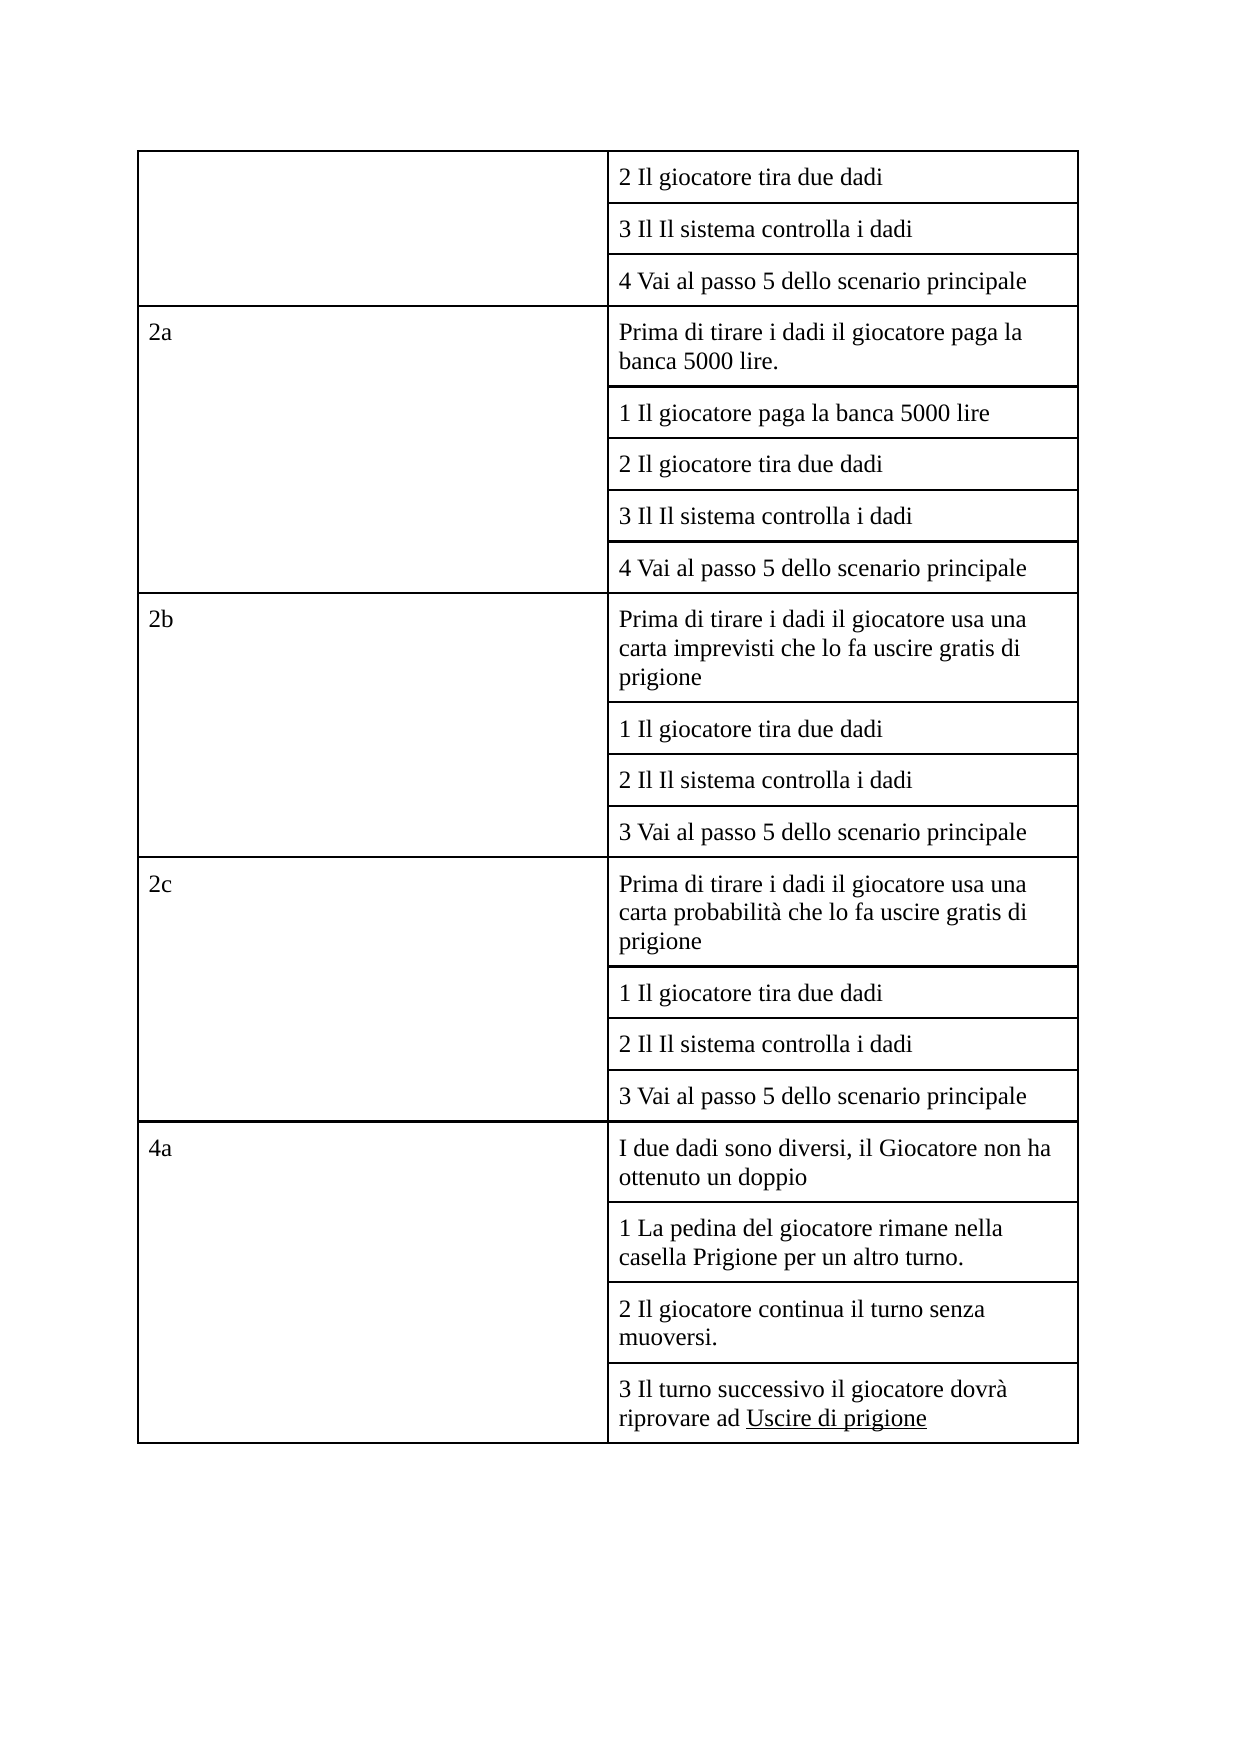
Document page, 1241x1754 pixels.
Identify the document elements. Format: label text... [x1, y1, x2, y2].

table_cell 2 Il Il sistema controlla i dadi [609, 1019, 1077, 1069]
table_cell [139, 152, 607, 305]
table_cell 1 Il giocatore tira due dadi [609, 703, 1077, 753]
table_cell Prima di tirare i dadi il giocatore paga la banca 5000 lire. [609, 307, 1077, 385]
table_cell 3 Vai al passo 5 dello scenario principale [609, 807, 1077, 856]
table_cell 2 Il giocatore tira due dadi [609, 152, 1077, 202]
table_cell 3 Il Il sistema controlla i dadi [609, 491, 1077, 540]
table_cell 4a [139, 1123, 607, 1442]
table_cell Prima di tirare i dadi il giocatore usa una carta imprevisti che lo fa uscire gratis di prigione [609, 594, 1077, 701]
table_cell 1 Il giocatore tira due dadi [609, 968, 1077, 1017]
table_cell Prima di tirare i dadi il giocatore usa una carta probabilità che lo fa uscire gratis di prigione [609, 858, 1077, 965]
table_cell 2 Il giocatore tira due dadi [609, 439, 1077, 489]
table_cell I due dadi sono diversi, il Giocatore non ha ottenuto un doppio [609, 1123, 1077, 1201]
table_cell 1 La pedina del giocatore rimane nella casella Prigione per un altro turno. [609, 1203, 1077, 1281]
table_cell 1 Il giocatore paga la banca 5000 lire [609, 388, 1077, 437]
table_cell 2b [139, 594, 607, 856]
table_cell 3 Il turno successivo il giocatore dovrà riprovare ad Uscire di prigione [609, 1364, 1077, 1442]
table_cell 4 Vai al passo 5 dello scenario principale [609, 255, 1077, 305]
table_cell 4 Vai al passo 5 dello scenario principale [609, 543, 1077, 592]
table_cell 3 Vai al passo 5 dello scenario principale [609, 1071, 1077, 1120]
table_cell 3 Il Il sistema controlla i dadi [609, 204, 1077, 253]
table_cell 2a [139, 307, 607, 592]
table_cell 2 Il Il sistema controlla i dadi [609, 755, 1077, 804]
table_cell 2c [139, 858, 607, 1120]
table_cell 2 Il giocatore continua il turno senza muoversi. [609, 1283, 1077, 1362]
